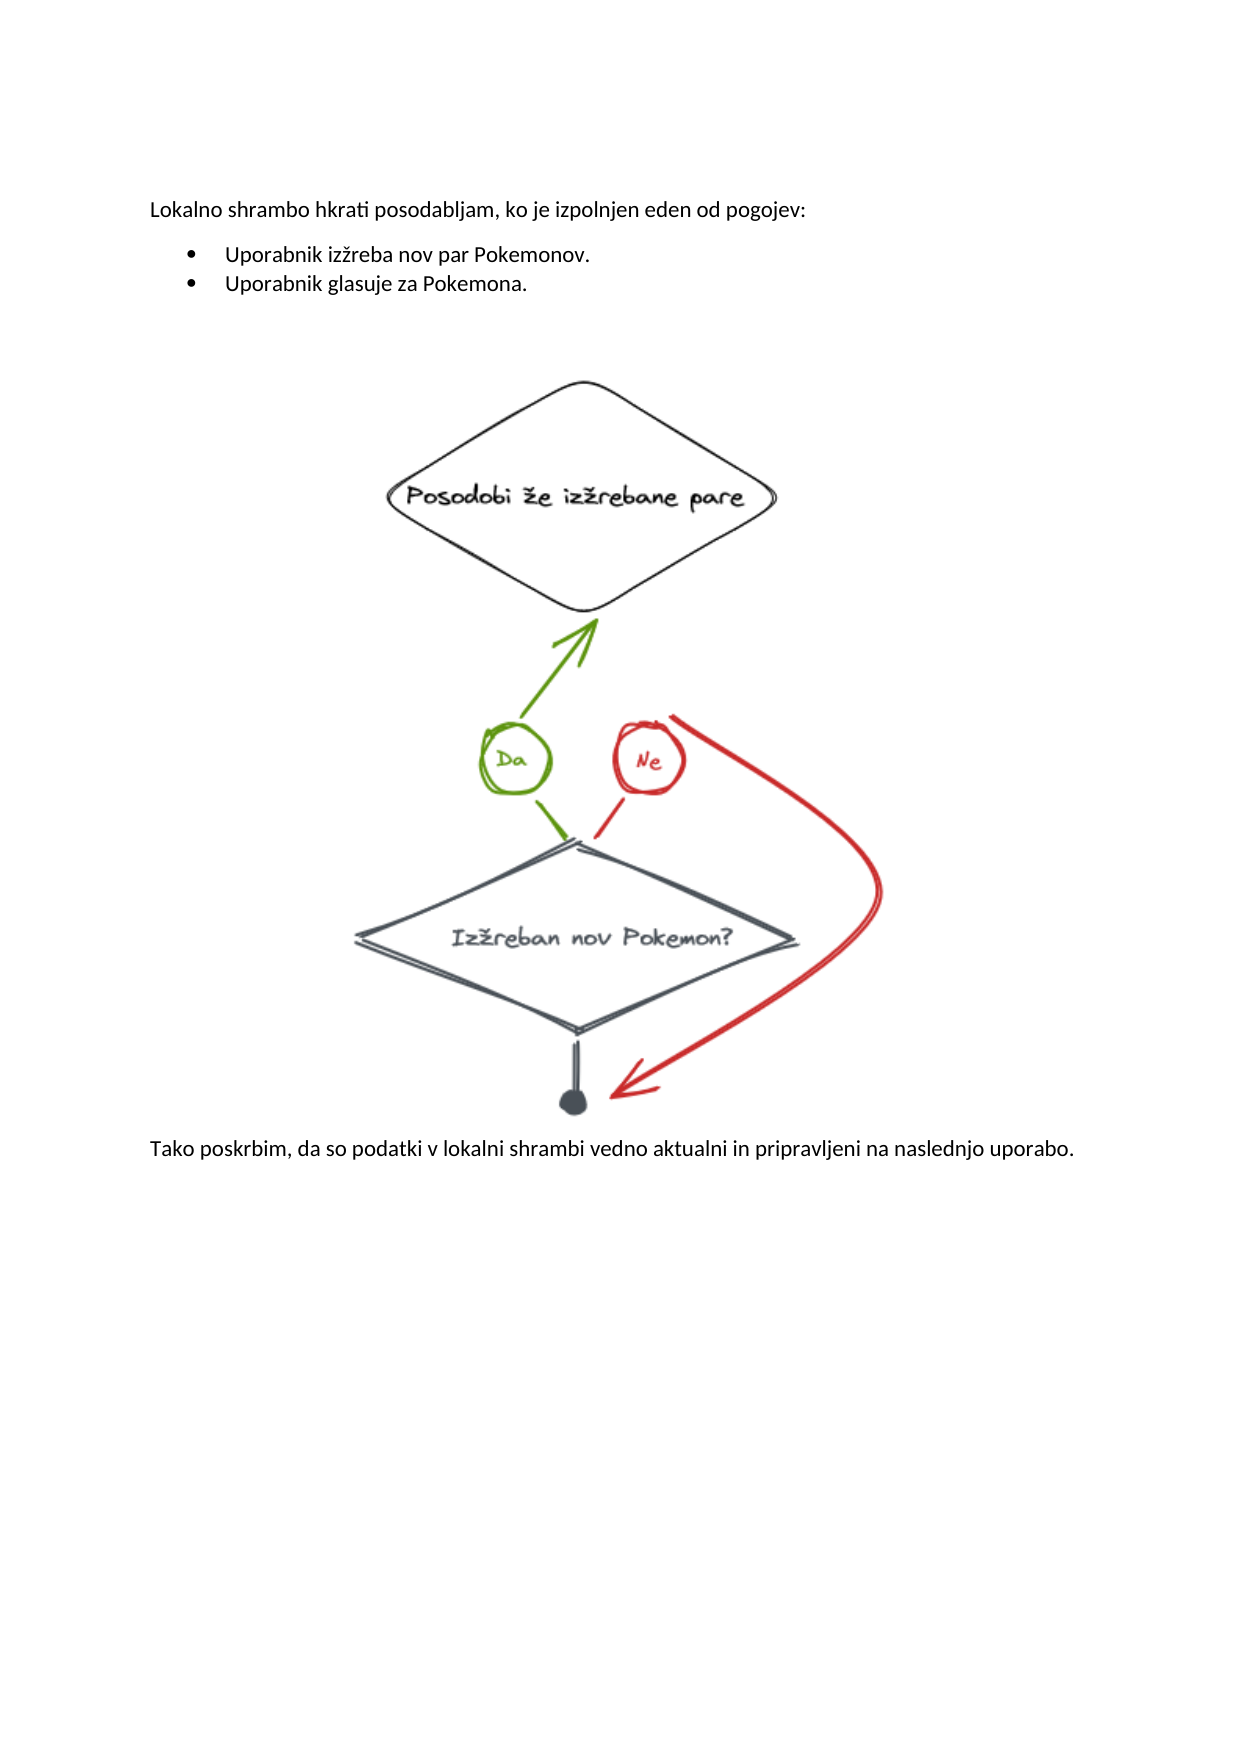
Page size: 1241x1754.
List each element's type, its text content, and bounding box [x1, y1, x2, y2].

text Lokalno shrambo hkrati posodabljam, ko je izpolnjen eden od pogojev: [150, 195, 1090, 223]
text Tako poskrbim, da so podatki v lokalni shrambi vedno aktualni in pripravljeni na naslednjo uporabo. [150, 1134, 1090, 1162]
list Uporabnik izžreba nov par Pokemonov. [187, 240, 1090, 268]
list Uporabnik glasuje za Pokemona. [187, 269, 1090, 297]
